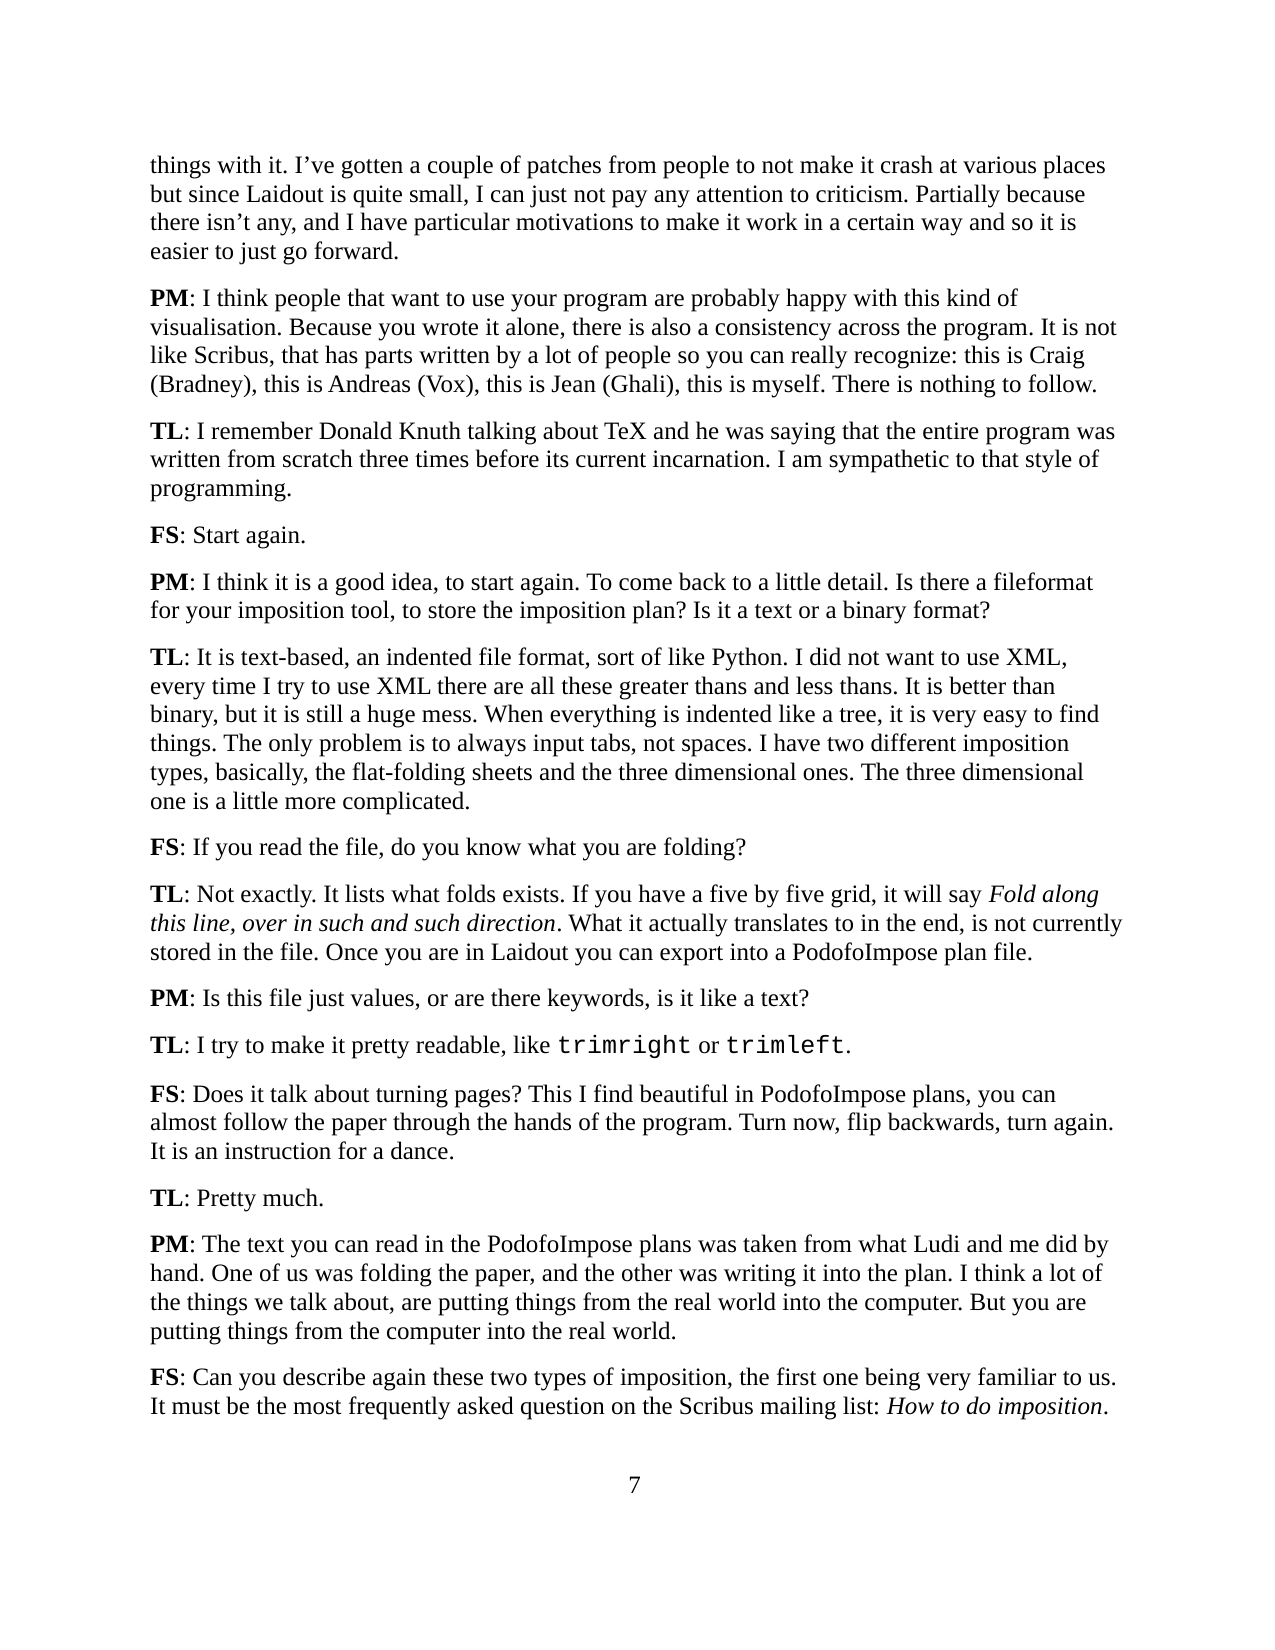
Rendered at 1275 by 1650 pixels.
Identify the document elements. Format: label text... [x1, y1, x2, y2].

text TL: Not exactly. It lists what folds exists. If you have a five by five grid, it will say Fold along this line, over in such and such direction. What it actually translates to in the end, is not currently stored in the file. Once you are in Laidout you can export into a PodofoImpose plan file. [150, 879, 1125, 965]
text PM: Is this file just values, or are there keywords, is it like a text? [150, 983, 1125, 1012]
text FS: If you read the file, do you know what you are folding? [150, 832, 1125, 861]
text PM: I think it is a good idea, to start again. To come back to a little detail. Is there a fileformat for your imposition tool, to store the imposition plan? Is it a text or a binary format? [150, 567, 1125, 624]
text FS: Start again. [150, 520, 1125, 549]
text TL: It is text-based, an indented file format, sort of like Python. I did not want to use XML, every time I try to use XML there are all these greater thans and less thans. It is better than binary, but it is still a huge mess. When everything is indented like a tree, it is very easy to find things. The only problem is to always input tabs, not spaces. I have two different imposition types, basically, the flat-folding sheets and the three dimensional ones. The three dimensional one is a little more complicated. [150, 642, 1125, 814]
text things with it. I’ve gotten a couple of patches from people to not make it crash at various places but since Laidout is quite small, I can just not pay any attention to criticism. Partially because there isn’t any, and I have particular motivations to make it work in a certain way and so it is easier to just go forward. [150, 150, 1125, 265]
text PM: The text you can read in the PodofoImpose plans was taken from what Ludi and me did by hand. One of us was folding the paper, and the other was writing it into the plan. I think a lot of the things we talk about, are putting things from the real world into the computer. But you are putting things from the computer into the real world. [150, 1229, 1125, 1344]
text PM: I think people that want to use your program are probably happy with this kind of visualisation. Because you wrote it alone, there is also a consistency across the program. It is not like Scribus, that has parts written by a lot of people so you can really recognize: this is Craig (Bradney), this is Andreas (Vox), this is Jean (Ghali), this is myself. There is nothing to follow. [150, 283, 1125, 398]
text FS: Does it talk about turning pages? This I find beautiful in PodofoImpose plans, you can almost follow the paper through the hands of the program. Turn now, flip backwards, turn again. It is an instruction for a dance. [150, 1079, 1125, 1165]
text TL: Pretty much. [150, 1183, 1125, 1212]
text TL: I remember Donald Knuth talking about TeX and he was saying that the entire program was written from scratch three times before its current incarnation. I am sympathetic to that style of programming. [150, 416, 1125, 502]
text TL: I try to make it pretty readable, like trimright or trimleft. [150, 1030, 1125, 1061]
text FS: Can you describe again these two types of imposition, the first one being very familiar to us. It must be the most frequently asked question on the Scribus mailing list: How to do imposition. [150, 1362, 1125, 1420]
